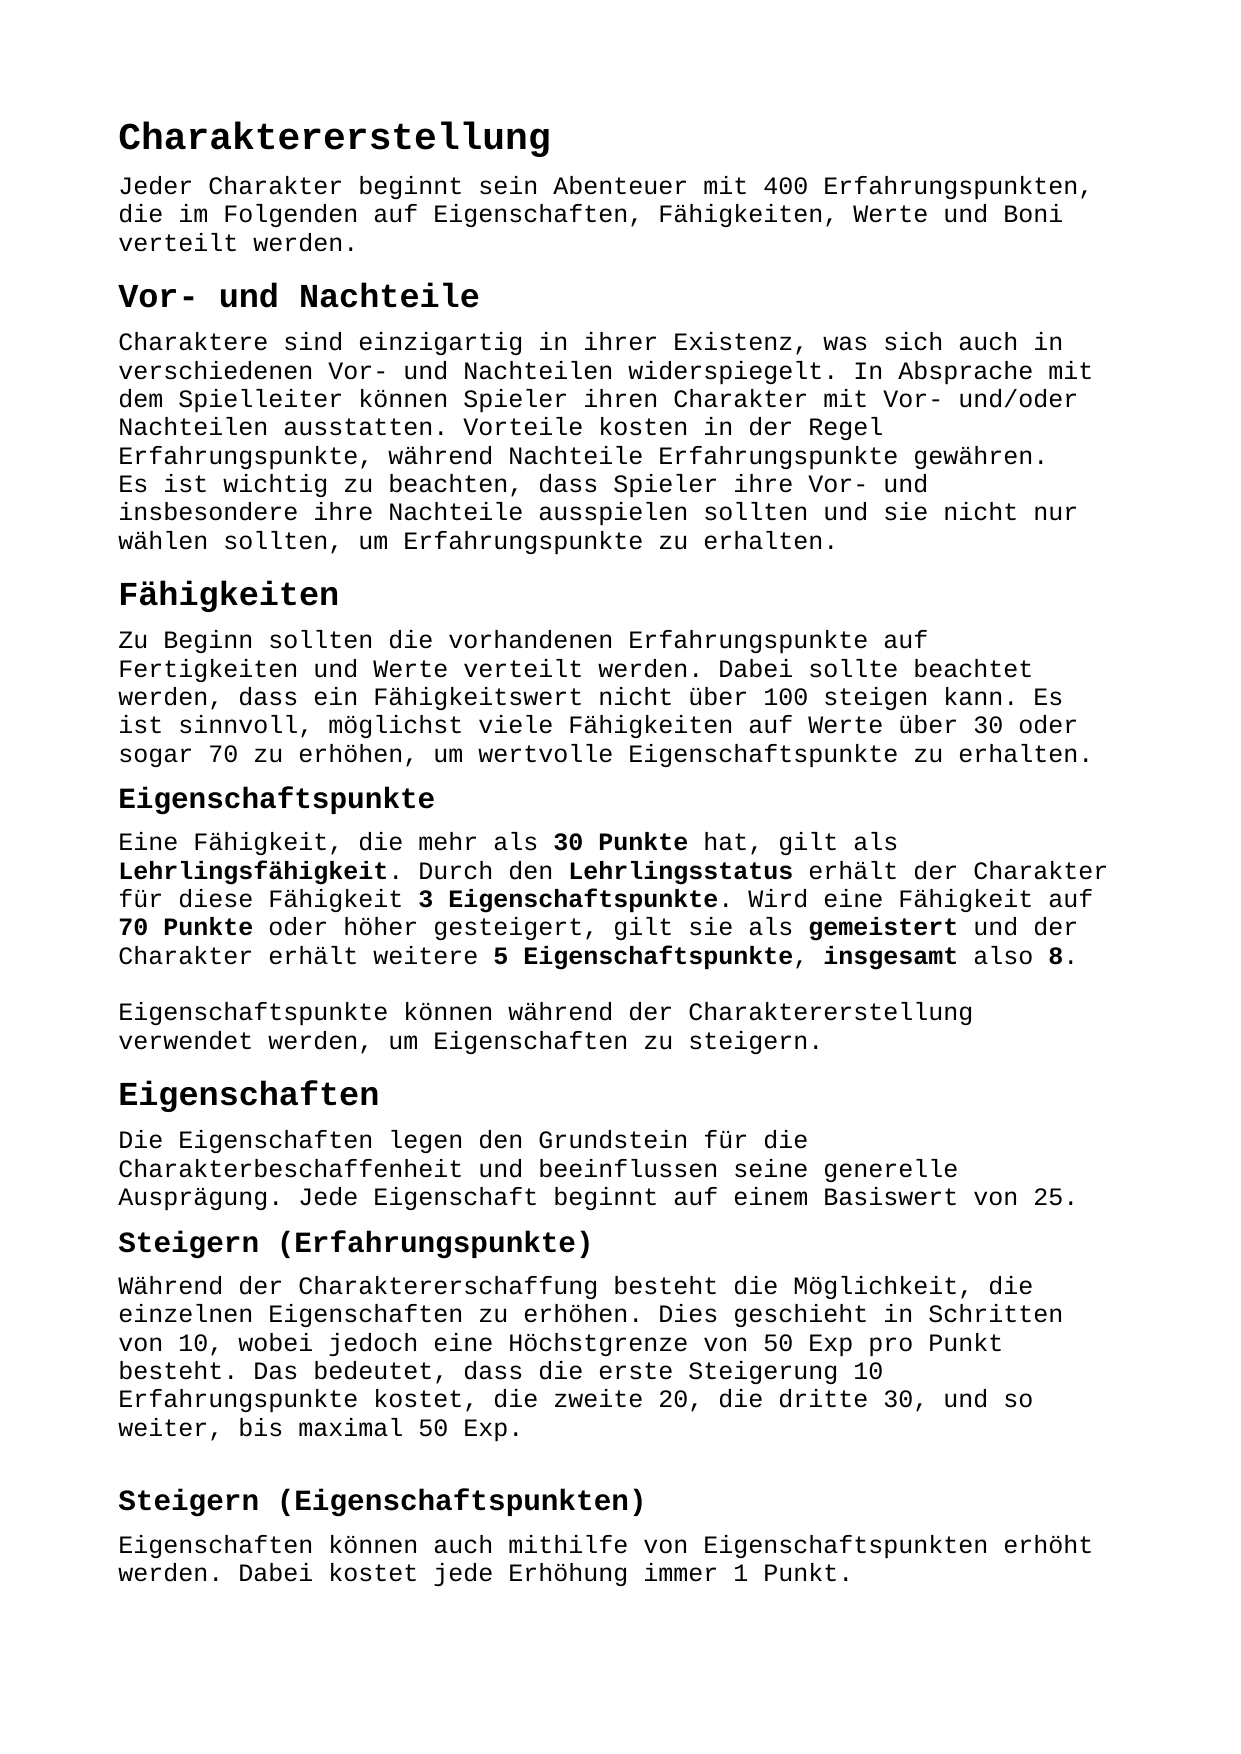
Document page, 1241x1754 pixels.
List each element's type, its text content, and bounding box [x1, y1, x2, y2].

subtitle Eigenschaften [118, 1077, 1122, 1116]
text Eigenschaften können auch mithilfe von Eigenschaftspunkten erhöht werden. Dabei kostet jede Erhöhung immer 1 Punkt. [118, 1532, 1122, 1589]
text Zu Beginn sollten die vorhandenen Erfahrungspunkte auf Fertigkeiten und Werte verteilt werden. Dabei sollte beachtet werden, dass ein Fähigkeitswert nicht über 100 steigen kann. Es ist sinnvoll, möglichst viele Fähigkeiten auf Werte über 30 oder sogar 70 zu erhöhen, um wertvolle Eigenschaftspunkte zu erhalten. [118, 628, 1122, 769]
subtitle Charaktererstellung [118, 118, 1122, 161]
text Die Eigenschaften legen den Grundstein für die Charakterbeschaffenheit und beeinflussen seine generelle Ausprägung. Jede Eigenschaft beginnt auf einem Basiswert von 25. [118, 1128, 1122, 1213]
text Während der Charaktererschaffung besteht die Möglichkeit, die einzelnen Eigenschaften zu erhöhen. Dies geschieht in Schritten von 10, wobei jedoch eine Höchstgrenze von 50 Exp pro Punkt besteht. Das bedeutet, dass die erste Steigerung 10 Erfahrungspunkte kostet, die zweite 20, die dritte 30, und so weiter, bis maximal 50 Exp. [118, 1273, 1122, 1472]
text Charaktere sind einzigartig in ihrer Existenz, was sich auch in verschiedenen Vor- und Nachteilen widerspiegelt. In Absprache mit dem Spielleiter können Spieler ihren Charakter mit Vor- und/oder Nachteilen ausstatten. Vorteile kosten in der Regel Erfahrungspunkte, während Nachteile Erfahrungspunkte gewähren. Es ist wichtig zu beachten, dass Spieler ihre Vor- und insbesondere ihre Nachteile ausspielen sollten und sie nicht nur wählen sollten, um Erfahrungspunkte zu erhalten. [118, 330, 1122, 557]
subtitle Vor- und Nachteile [118, 279, 1122, 317]
subtitle Fähigkeiten [118, 577, 1122, 615]
subtitle Steigern (Erfahrungspunkte) [118, 1228, 1122, 1261]
subtitle Steigern (Eigenschaftspunkten) [118, 1486, 1122, 1520]
text Eigenschaftspunkte können während der Charaktererstellung verwendet werden, um Eigenschaften zu steigern. [118, 972, 1122, 1057]
subtitle Eigenschaftspunkte [118, 784, 1122, 817]
text Jeder Charakter beginnt sein Abenteuer mit 400 Erfahrungspunkten, die im Folgenden auf Eigenschaften, Fähigkeiten, Werte und Boni verteilt werden. [118, 173, 1122, 258]
text Eine Fähigkeit, die mehr als 30 Punkte hat, gilt als Lehrlingsfähigkeit. Durch den Lehrlingsstatus erhält der Charakter für diese Fähigkeit 3 Eigenschaftspunkte. Wird eine Fähigkeit auf 70 Punkte oder höher gesteigert, gilt sie als gemeistert und der Charakter erhält weitere 5 Eigenschaftspunkte, insgesamt also 8. [118, 830, 1122, 972]
